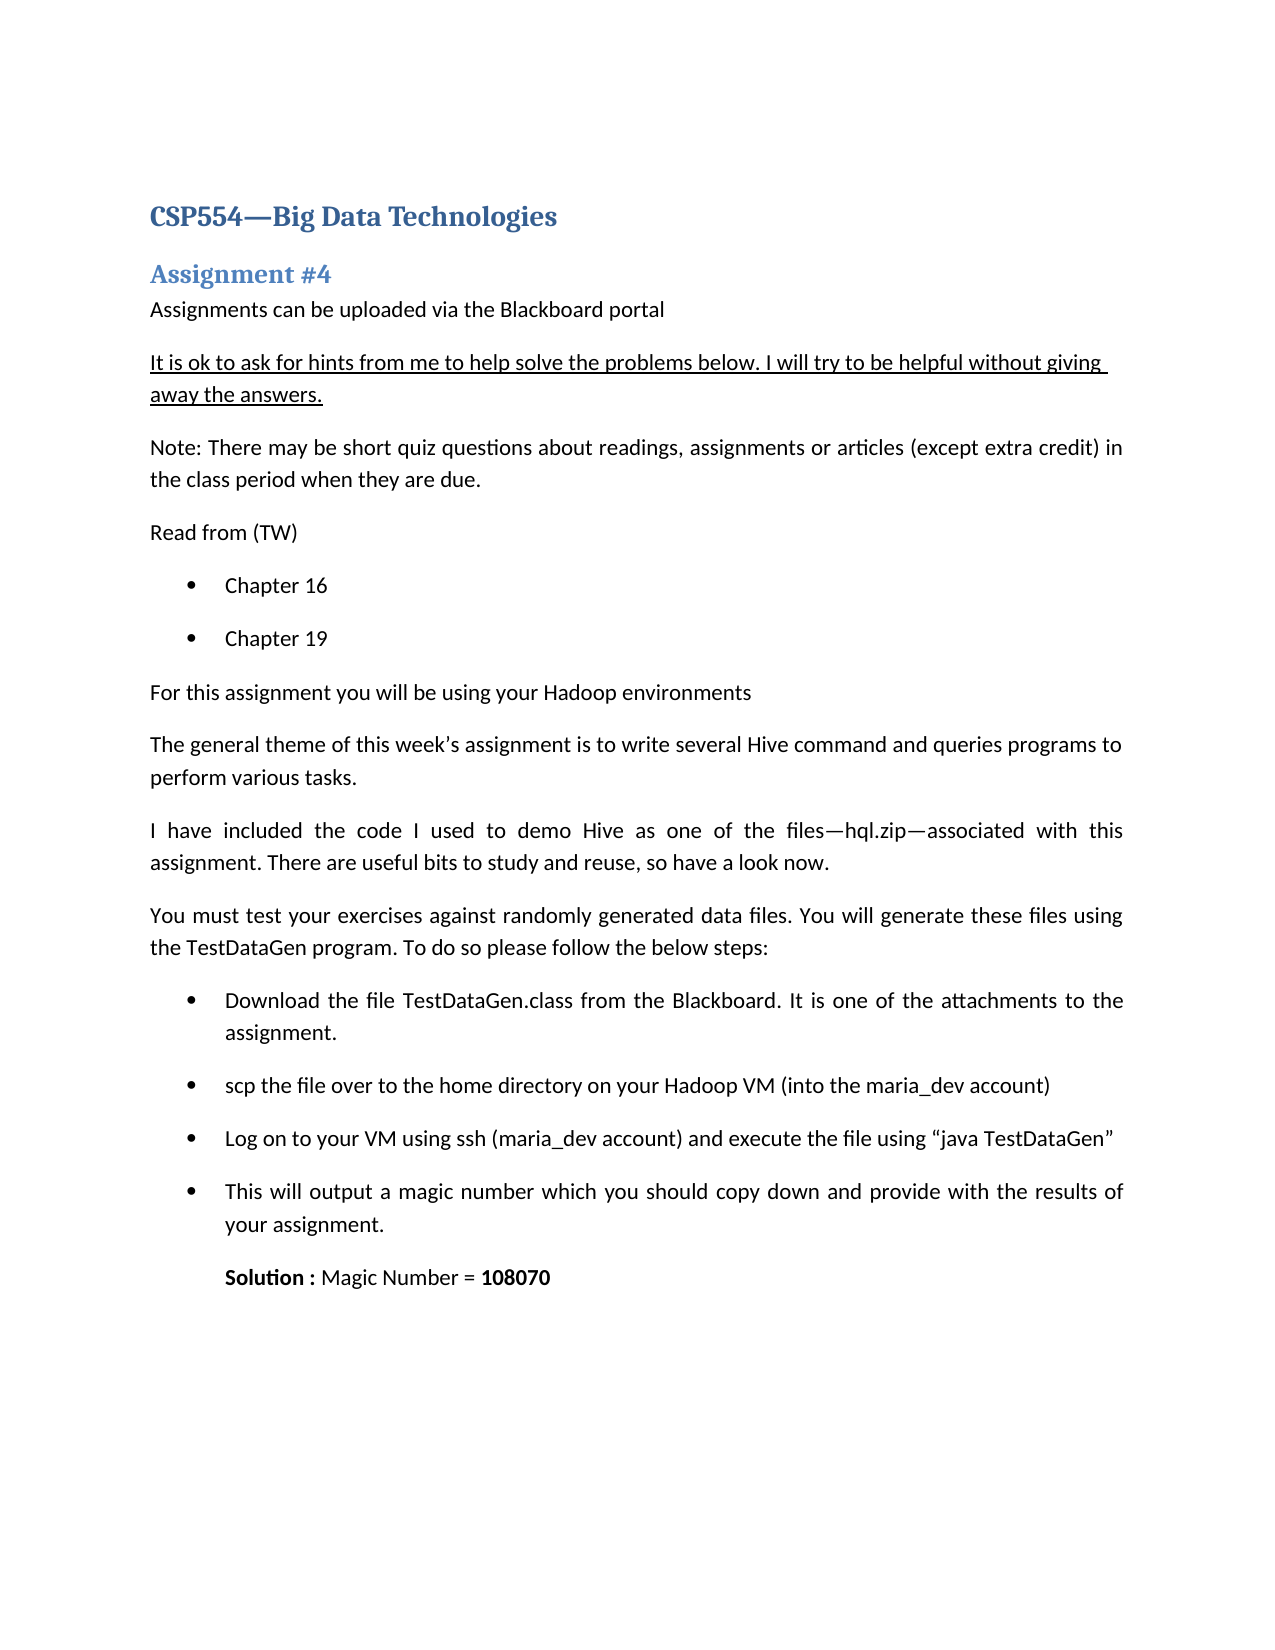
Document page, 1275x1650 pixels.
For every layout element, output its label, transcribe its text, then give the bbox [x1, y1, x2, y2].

list This will output a magic number which you should copy down and provide with the results of your assignment. [187, 1177, 1125, 1238]
text It is ok to ask for hints from me to help solve the problems below. I will try to be helpful without giving away the answers. [150, 348, 1125, 408]
text For this assignment you will be using your Hadoop environments [150, 678, 1125, 706]
text Note: There may be short quiz questions about readings, assignments or articles (except extra credit) in the class period when they are due. [150, 433, 1125, 493]
list Solution : Magic Number = 108070 [225, 1263, 1125, 1291]
list Log on to your VM using ssh (maria_dev account) and execute the file using “java TestDataGen” [187, 1124, 1125, 1152]
list Download the file TestDataGen.class from the Blackboard. It is one of the attachments to the assignment. [187, 986, 1125, 1046]
text Read from (TW) [150, 518, 1125, 547]
text The general theme of this week’s assignment is to write several Hive command and queries programs to perform various tasks. [150, 731, 1125, 791]
text Assignments can be uploaded via the Blackboard portal [150, 295, 1125, 323]
subtitle CSP554—Big Data Technologies [150, 200, 1125, 233]
list scp the file over to the home directory on your Hadoop VM (into the maria_dev account) [187, 1071, 1125, 1099]
text I have included the code I used to demo Hive as one of the files—hql.zip—associated with this assignment. There are useful bits to study and reuse, so have a look now. [150, 816, 1125, 876]
text You must test your exercises against randomly generated data files. You will generate these files using the TestDataGen program. To do so please follow the below steps: [150, 901, 1125, 961]
list Chapter 16 [187, 572, 1125, 599]
subtitle Assignment #4 [150, 259, 1125, 291]
list Chapter 19 [187, 624, 1125, 653]
